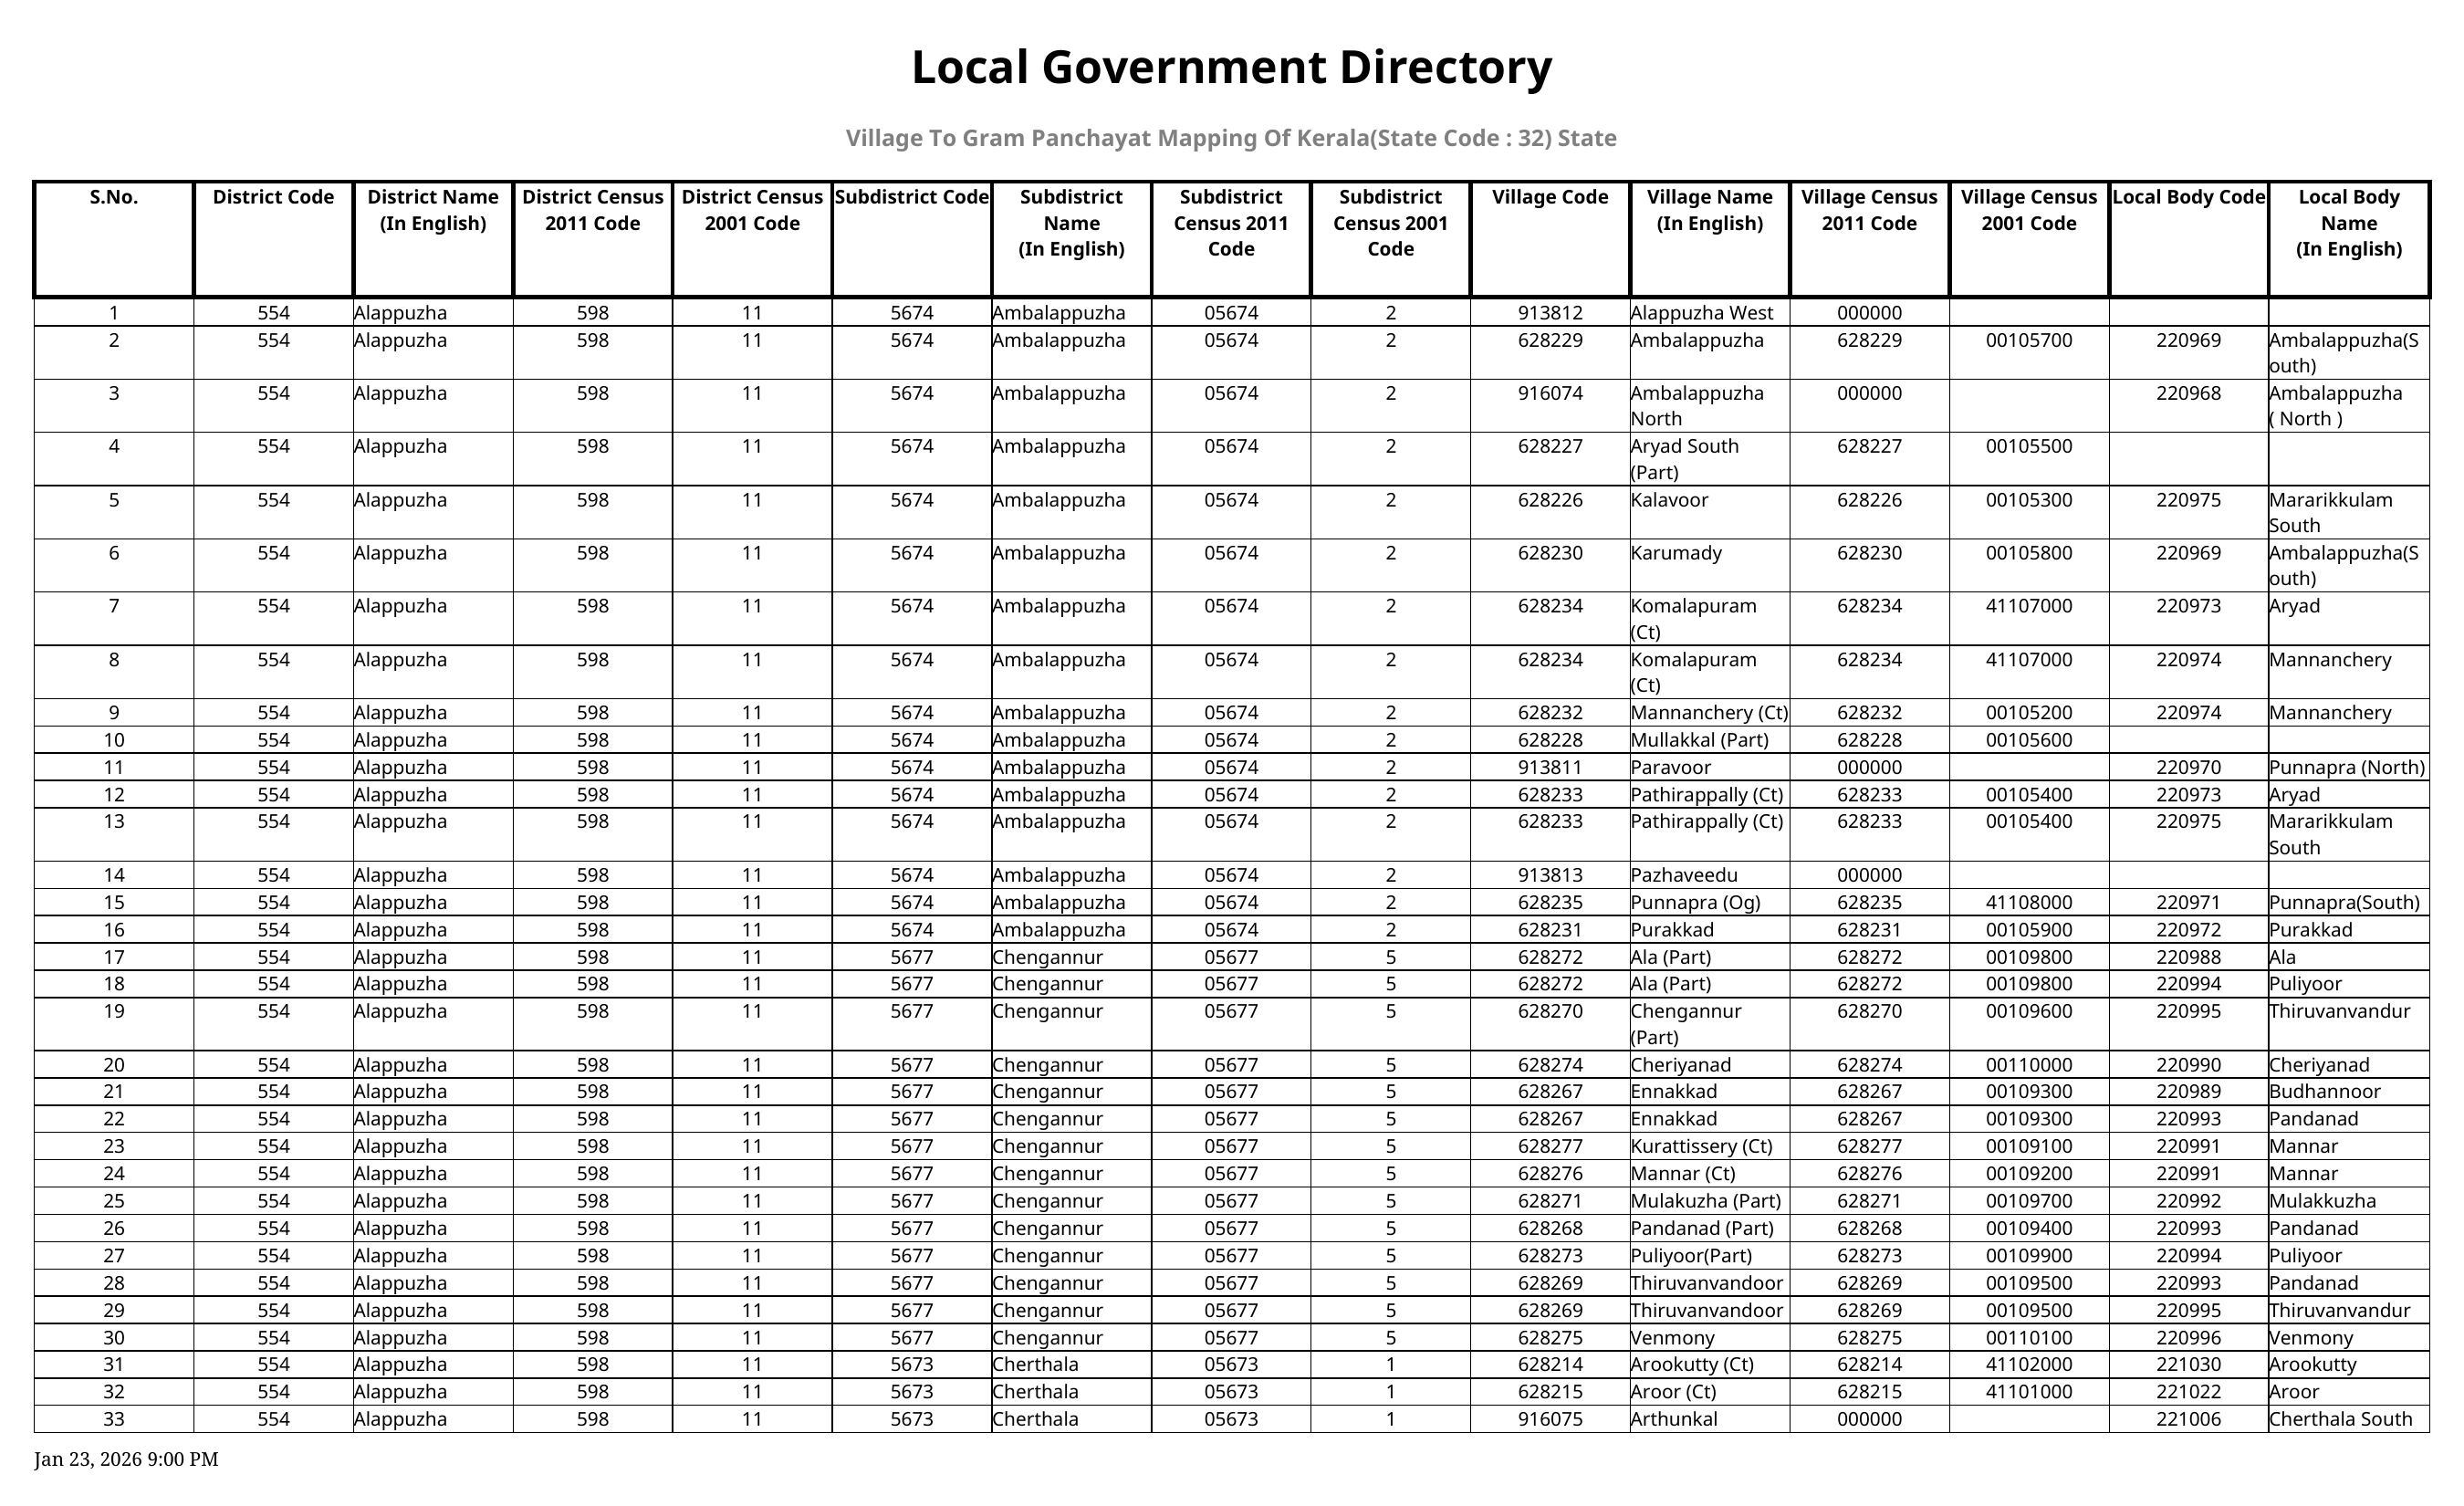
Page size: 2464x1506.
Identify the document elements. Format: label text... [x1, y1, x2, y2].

table_cell 220969 [2110, 327, 2268, 378]
table_cell 598 [514, 1242, 672, 1268]
table_cell 000000 [1791, 380, 1949, 432]
table_cell Ambalappuzha [993, 539, 1151, 591]
table_cell Aryad [2270, 781, 2429, 807]
table_cell 5677 [833, 1160, 991, 1187]
table_cell 598 [514, 862, 672, 887]
table_cell 554 [194, 539, 353, 591]
table_cell Chengannur [993, 1160, 1151, 1187]
table_cell 2 [1311, 486, 1470, 538]
table_cell 628214 [1791, 1352, 1949, 1377]
table_cell Ambalappuzha [993, 699, 1151, 725]
table_cell 628277 [1471, 1133, 1630, 1159]
table_cell Cherthala South [2270, 1406, 2429, 1432]
table_cell 554 [194, 889, 353, 915]
table_cell Mannar (Ct) [1631, 1160, 1790, 1187]
table_cell Alappuzha West [1631, 299, 1790, 325]
table_cell Chengannur (Part) [1631, 999, 1790, 1050]
table_header Village Census 2001 Code [1952, 183, 2107, 295]
table_cell 000000 [1791, 754, 1949, 779]
table_cell 5674 [833, 486, 991, 538]
table_cell 05674 [1153, 486, 1310, 538]
table_cell 00109500 [1950, 1297, 2109, 1323]
table_cell [1950, 754, 2109, 779]
table_cell Mararikkulam South [2270, 486, 2429, 538]
table_cell 628270 [1471, 999, 1630, 1050]
table_cell 05677 [1153, 1051, 1310, 1077]
table_cell 554 [194, 1270, 353, 1295]
table_cell 05674 [1153, 699, 1310, 725]
table_cell Aryad [2270, 592, 2429, 644]
table_cell Alappuzha [354, 1160, 513, 1187]
table_cell 554 [194, 781, 353, 807]
table_cell 220975 [2110, 486, 2268, 538]
table_cell 598 [514, 299, 672, 325]
table_cell 554 [194, 1379, 353, 1405]
table_cell Aroor [2270, 1379, 2429, 1405]
table_cell 1 [1311, 1406, 1470, 1432]
table_cell Venmony [1631, 1324, 1790, 1350]
table_cell 628215 [1791, 1379, 1949, 1405]
table_cell 220994 [2110, 1242, 2268, 1268]
table_cell Alappuzha [354, 1242, 513, 1268]
table_cell 628233 [1471, 809, 1630, 860]
table_cell 11 [673, 916, 831, 942]
table_cell Puliyoor [2270, 971, 2429, 997]
table_cell 554 [194, 1215, 353, 1240]
table_header Subdistrict Census 2011 Code [1154, 183, 1309, 295]
table_cell 628269 [1471, 1297, 1630, 1323]
table_cell 598 [514, 1270, 672, 1295]
table_cell Ambalappuzha [993, 916, 1151, 942]
table_header District Census 2011 Code [516, 183, 671, 295]
table_cell 5677 [833, 944, 991, 969]
table_cell 2 [1311, 327, 1470, 378]
table_cell 221022 [2110, 1379, 2268, 1405]
table_cell 628272 [1791, 944, 1949, 969]
table_cell Alappuzha [354, 971, 513, 997]
table_cell 5674 [833, 539, 991, 591]
table_cell Ala [2270, 944, 2429, 969]
table_cell Alappuzha [354, 1133, 513, 1159]
table_cell 598 [514, 781, 672, 807]
table_header 11 [35, 754, 193, 779]
table_header 4 [35, 433, 193, 459]
table_cell 11 [673, 781, 831, 807]
table_header 23 [35, 1133, 193, 1159]
table_cell 554 [194, 971, 353, 997]
table_cell 220975 [2110, 809, 2268, 860]
table_header District Code [196, 183, 351, 295]
table_cell Ambalappuzha [993, 754, 1151, 779]
table_cell 5 [1311, 1297, 1470, 1323]
table_cell 2 [1311, 299, 1470, 325]
table_cell 05677 [1153, 1106, 1310, 1132]
table_cell 05677 [1153, 1242, 1310, 1268]
table_cell 2 [1311, 380, 1470, 432]
table_cell 5677 [833, 1079, 991, 1104]
table_cell Mulakkuzha [2270, 1187, 2429, 1214]
table_cell 5674 [833, 433, 991, 485]
table_cell Ambalappuzha [993, 727, 1151, 752]
table_cell 628269 [1791, 1270, 1949, 1295]
table_cell [35, 672, 193, 697]
table_cell 598 [514, 327, 672, 378]
table_cell 2 [1311, 646, 1470, 697]
table_cell 554 [194, 754, 353, 779]
table_cell Ambalappuzha [993, 809, 1151, 860]
table_cell 11 [673, 1079, 831, 1104]
table_header District Name (In English) [356, 183, 511, 295]
table_cell Pathirappally (Ct) [1631, 781, 1790, 807]
table_cell 11 [673, 1187, 831, 1214]
table_cell 598 [514, 754, 672, 779]
table_cell 00109500 [1950, 1270, 2109, 1295]
table_cell [35, 834, 193, 860]
table_cell 11 [673, 1297, 831, 1323]
table_cell 11 [673, 327, 831, 378]
table_cell 220973 [2110, 592, 2268, 644]
table_cell 2 [1311, 592, 1470, 644]
table_cell 11 [673, 889, 831, 915]
table_cell 913813 [1471, 862, 1630, 887]
table_cell Ambalappuzha ( North ) [2270, 380, 2429, 432]
table_cell [2110, 299, 2268, 325]
table_cell Chengannur [993, 1106, 1151, 1132]
table_cell [2270, 727, 2429, 752]
table_cell Thiruvanvandur [2270, 999, 2429, 1050]
table_cell 554 [194, 1187, 353, 1214]
table_cell 05674 [1153, 889, 1310, 915]
table_cell 05677 [1153, 1270, 1310, 1295]
table_cell 00105700 [1950, 327, 2109, 378]
table_cell 554 [194, 592, 353, 644]
table_cell 5 [1311, 971, 1470, 997]
table_cell 628233 [1791, 781, 1949, 807]
table_cell 628234 [1471, 646, 1630, 697]
table_cell 2 [1311, 809, 1470, 860]
table_cell 05677 [1153, 1160, 1310, 1187]
table_cell 554 [194, 916, 353, 942]
table_cell 05674 [1153, 299, 1310, 325]
table_header Village Census 2011 Code [1792, 183, 1947, 295]
table_cell Thiruvanvandoor [1631, 1270, 1790, 1295]
table_cell Alappuzha [354, 862, 513, 887]
table_cell Ambalappuzha [993, 889, 1151, 915]
table_cell 628234 [1471, 592, 1630, 644]
table_cell 11 [673, 809, 831, 860]
table_cell 5677 [833, 1051, 991, 1077]
table_header 16 [35, 916, 193, 942]
table_cell 554 [194, 1133, 353, 1159]
table_cell [35, 565, 193, 591]
table_cell [2270, 433, 2429, 485]
table_cell 05674 [1153, 592, 1310, 644]
table_cell 05673 [1153, 1352, 1310, 1377]
table_header 1 [35, 299, 193, 325]
table_cell Ambalappuzha [993, 486, 1151, 538]
table_cell 628274 [1471, 1051, 1630, 1077]
table_cell 2 [1311, 889, 1470, 915]
table_cell Alappuzha [354, 1270, 513, 1295]
table_header 8 [35, 646, 193, 672]
table_cell Cherthala [993, 1379, 1151, 1405]
table_header Subdistrict Census 2001 Code [1313, 183, 1468, 295]
table_cell Chengannur [993, 1187, 1151, 1214]
table_cell 1 [1311, 1352, 1470, 1377]
table_cell 598 [514, 971, 672, 997]
table_cell Arookutty [2270, 1352, 2429, 1377]
table_cell Pandanad [2270, 1270, 2429, 1295]
table_cell Ambalappuzha [993, 646, 1151, 697]
table_cell 000000 [1791, 299, 1949, 325]
table_cell 628268 [1791, 1215, 1949, 1240]
table_cell [2270, 862, 2429, 887]
table_cell 220974 [2110, 646, 2268, 697]
table_cell 00109600 [1950, 999, 2109, 1050]
table_cell 2 [1311, 727, 1470, 752]
table_header 19 [35, 999, 193, 1024]
table_cell 05677 [1153, 1297, 1310, 1323]
table_cell 598 [514, 539, 672, 591]
table_cell Chengannur [993, 1297, 1151, 1323]
table_cell Arthunkal [1631, 1406, 1790, 1432]
table_cell 11 [673, 1133, 831, 1159]
table_cell 628234 [1791, 646, 1949, 697]
table_cell Mannar [2270, 1160, 2429, 1187]
table_cell Mannar [2270, 1133, 2429, 1159]
table_cell 00105600 [1950, 727, 2109, 752]
table_cell Punnapra (North) [2270, 754, 2429, 779]
table_cell 598 [514, 646, 672, 697]
table_cell 05674 [1153, 433, 1310, 485]
table_cell 628235 [1471, 889, 1630, 915]
table_cell Ambalappuzha [993, 380, 1151, 432]
table_cell [35, 459, 193, 485]
table_cell 220991 [2110, 1160, 2268, 1187]
table_cell 628230 [1791, 539, 1949, 591]
table_cell Alappuzha [354, 754, 513, 779]
table_cell 220991 [2110, 1133, 2268, 1159]
table_cell 11 [673, 1242, 831, 1268]
table_cell 554 [194, 1352, 353, 1377]
table_cell 628272 [1471, 971, 1630, 997]
table_cell 598 [514, 1324, 672, 1350]
table_cell 598 [514, 1160, 672, 1187]
table_header 3 [35, 380, 193, 405]
table_cell 554 [194, 944, 353, 969]
table_cell Komalapuram (Ct) [1631, 592, 1790, 644]
table_cell Ambalappuzha [1631, 327, 1790, 378]
table_cell 41107000 [1950, 646, 2109, 697]
table_cell Chengannur [993, 1133, 1151, 1159]
table_cell Alappuzha [354, 1379, 513, 1405]
table_cell Pazhaveedu [1631, 862, 1790, 887]
table_header 29 [35, 1297, 193, 1323]
table_cell 000000 [1791, 1406, 1949, 1432]
table_cell 628268 [1471, 1215, 1630, 1240]
table_cell 628226 [1791, 486, 1949, 538]
table_header 9 [35, 699, 193, 725]
table_cell 11 [673, 1324, 831, 1350]
table_cell 554 [194, 809, 353, 860]
table_cell Alappuzha [354, 433, 513, 485]
table_cell 220988 [2110, 944, 2268, 969]
table_cell 554 [194, 1406, 353, 1432]
table_cell 598 [514, 486, 672, 538]
text Local Government Directory [34, 34, 2429, 97]
table_cell 628269 [1471, 1270, 1630, 1295]
table_cell 628269 [1791, 1297, 1949, 1323]
table_cell 628233 [1791, 809, 1949, 860]
table_cell Alappuzha [354, 486, 513, 538]
table_cell 628267 [1471, 1106, 1630, 1132]
table_cell 00109800 [1950, 971, 2109, 997]
table_header 7 [35, 592, 193, 619]
table_cell 05673 [1153, 1406, 1310, 1432]
table_cell 221006 [2110, 1406, 2268, 1432]
table_header 22 [35, 1106, 193, 1132]
table_cell Pathirappally (Ct) [1631, 809, 1790, 860]
table_cell Budhannoor [2270, 1079, 2429, 1104]
table_cell Komalapuram (Ct) [1631, 646, 1790, 697]
table_cell Ambalappuzha [993, 327, 1151, 378]
table_cell 11 [673, 1270, 831, 1295]
table_cell 2 [1311, 539, 1470, 591]
table_cell [35, 1024, 193, 1050]
table_cell 5 [1311, 1324, 1470, 1350]
table_cell Ambalappuzha(South) [2270, 539, 2429, 591]
table_cell 220993 [2110, 1270, 2268, 1295]
table_cell Karumady [1631, 539, 1790, 591]
table_cell 05674 [1153, 539, 1310, 591]
table_cell 220969 [2110, 539, 2268, 591]
table_cell 628226 [1471, 486, 1630, 538]
table_cell Mararikkulam South [2270, 809, 2429, 860]
table_cell [2270, 299, 2429, 325]
table_cell 05674 [1153, 646, 1310, 697]
table_cell Alappuzha [354, 889, 513, 915]
table_cell 00105300 [1950, 486, 2109, 538]
table_header 33 [35, 1406, 193, 1432]
table_cell Ennakkad [1631, 1106, 1790, 1132]
table_cell Purakkad [1631, 916, 1790, 942]
table_cell Chengannur [993, 1242, 1151, 1268]
table_header Village To Gram Panchayat Mapping Of Kerala(State Code : 32) State [35, 122, 2429, 153]
table_cell 628272 [1791, 971, 1949, 997]
table_header 6 [35, 539, 193, 565]
table_cell Paravoor [1631, 754, 1790, 779]
table_cell 11 [673, 727, 831, 752]
table_cell Alappuzha [354, 1324, 513, 1350]
table_cell 41108000 [1950, 889, 2109, 915]
table_header S.No. [37, 183, 192, 295]
table_cell Alappuzha [354, 1352, 513, 1377]
table_cell 5674 [833, 862, 991, 887]
table_cell Ambalappuzha(South) [2270, 327, 2429, 378]
table_cell 11 [673, 699, 831, 725]
table_cell 5674 [833, 916, 991, 942]
table_cell 554 [194, 299, 353, 325]
table_cell 5674 [833, 809, 991, 860]
table_cell 11 [673, 433, 831, 485]
table_cell 598 [514, 944, 672, 969]
table_cell 11 [673, 971, 831, 997]
table_cell 5 [1311, 1187, 1470, 1214]
table_cell Puliyoor(Part) [1631, 1242, 1790, 1268]
table_cell 05677 [1153, 1324, 1310, 1350]
table_cell 628275 [1791, 1324, 1949, 1350]
table_cell 916074 [1471, 380, 1630, 432]
table_header 20 [35, 1051, 193, 1077]
table_cell 554 [194, 862, 353, 887]
table_cell Alappuzha [354, 944, 513, 969]
table_header 17 [35, 944, 193, 969]
table_cell 5677 [833, 1133, 991, 1159]
table_cell [2110, 862, 2268, 887]
table_cell 5 [1311, 1242, 1470, 1268]
table_cell 628228 [1791, 727, 1949, 752]
table_cell 2 [1311, 916, 1470, 942]
table_cell 913811 [1471, 754, 1630, 779]
table_cell 598 [514, 999, 672, 1050]
table_cell 05677 [1153, 1187, 1310, 1214]
table_cell 220995 [2110, 999, 2268, 1050]
table_cell 5673 [833, 1379, 991, 1405]
table_cell Alappuzha [354, 1106, 513, 1132]
table_cell 05674 [1153, 781, 1310, 807]
table_cell 221030 [2110, 1352, 2268, 1377]
table_cell Alappuzha [354, 327, 513, 378]
table_cell Thiruvanvandoor [1631, 1297, 1790, 1323]
table_cell 5674 [833, 889, 991, 915]
table_cell Alappuzha [354, 727, 513, 752]
table_cell 2 [1311, 699, 1470, 725]
table_cell 220989 [2110, 1079, 2268, 1104]
table_cell 598 [514, 1215, 672, 1240]
table_cell 5674 [833, 646, 991, 697]
table_cell 11 [673, 1160, 831, 1187]
table_cell Ala (Part) [1631, 971, 1790, 997]
table_cell Puliyoor [2270, 1242, 2429, 1268]
table_cell Ambalappuzha [993, 299, 1151, 325]
table_cell Alappuzha [354, 1406, 513, 1432]
table_cell 000000 [1791, 862, 1949, 887]
table_cell 5 [1311, 1133, 1470, 1159]
table_cell Cherthala [993, 1406, 1151, 1432]
table_cell Ennakkad [1631, 1079, 1790, 1104]
table_cell Ambalappuzha [993, 781, 1151, 807]
table_header 28 [35, 1270, 193, 1295]
table_cell 220996 [2110, 1324, 2268, 1350]
table_cell 05677 [1153, 944, 1310, 969]
table_cell 05673 [1153, 1379, 1310, 1405]
table_cell 11 [673, 944, 831, 969]
table_cell 5 [1311, 999, 1470, 1050]
table_cell Alappuzha [354, 539, 513, 591]
table_cell [35, 405, 193, 432]
table_cell Alappuzha [354, 699, 513, 725]
table_cell 00105500 [1950, 433, 2109, 485]
table_cell 628276 [1471, 1160, 1630, 1187]
table_cell 628235 [1791, 889, 1949, 915]
table_cell 00109400 [1950, 1215, 2109, 1240]
table_cell Pandanad [2270, 1106, 2429, 1132]
table_header 26 [35, 1215, 193, 1240]
table_cell 05674 [1153, 754, 1310, 779]
table_cell 00109300 [1950, 1079, 2109, 1104]
table_cell 5 [1311, 1079, 1470, 1104]
table_cell 2 [1311, 433, 1470, 485]
table_cell 220974 [2110, 699, 2268, 725]
table_cell 628233 [1471, 781, 1630, 807]
table_cell 916075 [1471, 1406, 1630, 1432]
table_cell 5677 [833, 1106, 991, 1132]
table_cell 220970 [2110, 754, 2268, 779]
table_header 32 [35, 1379, 193, 1405]
table_header Subdistrict Name (In English) [994, 183, 1150, 295]
table_cell 598 [514, 1352, 672, 1377]
table_cell Mannanchery [2270, 646, 2429, 697]
table_cell 554 [194, 1160, 353, 1187]
table_cell Aroor (Ct) [1631, 1379, 1790, 1405]
table_cell 5674 [833, 592, 991, 644]
table_cell 11 [673, 862, 831, 887]
table_cell Ambalappuzha [993, 862, 1151, 887]
table_cell 5673 [833, 1406, 991, 1432]
table_cell 598 [514, 889, 672, 915]
table_cell 5674 [833, 327, 991, 378]
table_cell 598 [514, 1406, 672, 1432]
table_cell 554 [194, 1242, 353, 1268]
table_cell Alappuzha [354, 809, 513, 860]
table_cell 11 [673, 1051, 831, 1077]
table_cell 628234 [1791, 592, 1949, 644]
table_cell 628229 [1471, 327, 1630, 378]
table_cell Mullakkal (Part) [1631, 727, 1790, 752]
table_cell 00109200 [1950, 1160, 2109, 1187]
table_cell Chengannur [993, 971, 1151, 997]
table_cell 5674 [833, 727, 991, 752]
table_cell 11 [673, 1215, 831, 1240]
table_cell 5677 [833, 1242, 991, 1268]
table_cell Cheriyanad [2270, 1051, 2429, 1077]
table_cell 628267 [1791, 1079, 1949, 1104]
table_cell 5 [1311, 1270, 1470, 1295]
table_cell 2 [1311, 781, 1470, 807]
table_cell 5674 [833, 754, 991, 779]
table_cell 05674 [1153, 862, 1310, 887]
table_cell 1 [1311, 1379, 1470, 1405]
table_cell 11 [673, 646, 831, 697]
table_header District Census 2001 Code [674, 183, 830, 295]
table_cell Alappuzha [354, 781, 513, 807]
table_cell [2110, 727, 2268, 752]
table_cell 628272 [1471, 944, 1630, 969]
table_cell 11 [673, 1406, 831, 1432]
table_cell 05677 [1153, 971, 1310, 997]
table_cell 5677 [833, 1297, 991, 1323]
table_cell 554 [194, 1297, 353, 1323]
table_cell Kalavoor [1631, 486, 1790, 538]
table_cell Alappuzha [354, 299, 513, 325]
table_header 21 [35, 1079, 193, 1104]
table_cell 598 [514, 1379, 672, 1405]
table_header 27 [35, 1242, 193, 1268]
table_cell 554 [194, 433, 353, 485]
table_cell 628275 [1471, 1324, 1630, 1350]
table_cell 628267 [1791, 1106, 1949, 1132]
table_cell [1950, 862, 2109, 887]
table_cell 11 [673, 486, 831, 538]
table_cell 220972 [2110, 916, 2268, 942]
table_cell 11 [673, 1352, 831, 1377]
table_header Local Body Code [2112, 183, 2267, 295]
table_cell 598 [514, 592, 672, 644]
table_cell Pandanad [2270, 1215, 2429, 1240]
table_cell 628274 [1791, 1051, 1949, 1077]
table_cell Alappuzha [354, 1215, 513, 1240]
table_cell Chengannur [993, 1079, 1151, 1104]
table_cell 11 [673, 380, 831, 432]
table_header 5 [35, 486, 193, 512]
table_cell 00109700 [1950, 1187, 2109, 1214]
table_cell 628214 [1471, 1352, 1630, 1377]
table_cell 5674 [833, 781, 991, 807]
table_cell 00109800 [1950, 944, 2109, 969]
table_cell 5677 [833, 971, 991, 997]
table_cell 00105200 [1950, 699, 2109, 725]
table_cell 628273 [1791, 1242, 1949, 1268]
table_header 14 [35, 862, 193, 887]
table_cell Mulakuzha (Part) [1631, 1187, 1790, 1214]
table_cell 00109900 [1950, 1242, 2109, 1268]
table_cell Ambalappuzha [993, 433, 1151, 485]
table_cell Kurattissery (Ct) [1631, 1133, 1790, 1159]
table_cell 598 [514, 380, 672, 432]
table_header 30 [35, 1324, 193, 1350]
table_cell 220990 [2110, 1051, 2268, 1077]
table_cell 554 [194, 646, 353, 697]
table_cell 05677 [1153, 1133, 1310, 1159]
table_cell 598 [514, 1106, 672, 1132]
table_cell 628231 [1791, 916, 1949, 942]
table_cell 11 [673, 1106, 831, 1132]
table_cell 5 [1311, 1160, 1470, 1187]
table_cell 628228 [1471, 727, 1630, 752]
table_cell 5677 [833, 1215, 991, 1240]
table_cell 00105400 [1950, 781, 2109, 807]
table_cell Cheriyanad [1631, 1051, 1790, 1077]
table_cell Cherthala [993, 1352, 1151, 1377]
table_cell 628227 [1471, 433, 1630, 485]
table_header 12 [35, 781, 193, 807]
table_cell 00105900 [1950, 916, 2109, 942]
table_cell Alappuzha [354, 646, 513, 697]
table_cell 628227 [1791, 433, 1949, 485]
table_cell 5 [1311, 1215, 1470, 1240]
table_cell 41101000 [1950, 1379, 2109, 1405]
table_cell 598 [514, 1187, 672, 1214]
table_cell Mannanchery (Ct) [1631, 699, 1790, 725]
table_cell 220973 [2110, 781, 2268, 807]
table_cell Venmony [2270, 1324, 2429, 1350]
table_cell Punnapra (Og) [1631, 889, 1790, 915]
table_cell Arookutty (Ct) [1631, 1352, 1790, 1377]
table_cell Alappuzha [354, 1297, 513, 1323]
table_cell [1950, 299, 2109, 325]
table_cell 5677 [833, 999, 991, 1050]
table_cell 220994 [2110, 971, 2268, 997]
table_cell 05677 [1153, 1215, 1310, 1240]
table_cell 5677 [833, 1270, 991, 1295]
table_cell Alappuzha [354, 1187, 513, 1214]
table_cell Mannanchery [2270, 699, 2429, 725]
table_cell Alappuzha [354, 916, 513, 942]
table_cell [35, 619, 193, 644]
table_cell 598 [514, 1133, 672, 1159]
table_header 10 [35, 727, 193, 752]
table_cell 598 [514, 916, 672, 942]
table_cell 554 [194, 999, 353, 1050]
table_cell 220992 [2110, 1187, 2268, 1214]
table_cell Chengannur [993, 1270, 1151, 1295]
table_cell 11 [673, 999, 831, 1050]
table_cell 554 [194, 486, 353, 538]
table_cell 628270 [1791, 999, 1949, 1050]
table_cell 598 [514, 727, 672, 752]
table_cell Alappuzha [354, 592, 513, 644]
table_cell 05677 [1153, 1079, 1310, 1104]
table_cell 11 [673, 592, 831, 644]
table_cell [35, 512, 193, 538]
table_cell 628232 [1791, 699, 1949, 725]
table_header 31 [35, 1352, 193, 1377]
table_cell 00109300 [1950, 1106, 2109, 1132]
table_cell 00110100 [1950, 1324, 2109, 1350]
table_cell 05674 [1153, 727, 1310, 752]
table_cell Chengannur [993, 999, 1151, 1050]
table_cell 598 [514, 1079, 672, 1104]
table_cell Chengannur [993, 1324, 1151, 1350]
table_cell [35, 352, 193, 378]
table_cell 5677 [833, 1187, 991, 1214]
table_cell 00110000 [1950, 1051, 2109, 1077]
table_cell 05674 [1153, 380, 1310, 432]
table_cell 554 [194, 1051, 353, 1077]
table_cell Chengannur [993, 1051, 1151, 1077]
table_header 2 [35, 327, 193, 352]
table_cell Chengannur [993, 1215, 1151, 1240]
table_cell [2110, 433, 2268, 485]
table_cell [1950, 1406, 2109, 1432]
table_cell Aryad South (Part) [1631, 433, 1790, 485]
table_cell 05674 [1153, 809, 1310, 860]
table_cell 05674 [1153, 327, 1310, 378]
table_cell 554 [194, 327, 353, 378]
table_cell 220993 [2110, 1106, 2268, 1132]
table_cell Alappuzha [354, 380, 513, 432]
table_cell 5673 [833, 1352, 991, 1377]
table_cell 220993 [2110, 1215, 2268, 1240]
table_cell 628230 [1471, 539, 1630, 591]
table_cell Alappuzha [354, 999, 513, 1050]
table_cell Chengannur [993, 944, 1151, 969]
table_cell 41107000 [1950, 592, 2109, 644]
table_cell 41102000 [1950, 1352, 2109, 1377]
table_cell 11 [673, 539, 831, 591]
table_header 25 [35, 1187, 193, 1214]
table_cell Alappuzha [354, 1079, 513, 1104]
table_cell 598 [514, 1297, 672, 1323]
table_cell 220971 [2110, 889, 2268, 915]
table_cell 5 [1311, 1106, 1470, 1132]
table_cell 598 [514, 433, 672, 485]
table_cell 628273 [1471, 1242, 1630, 1268]
table_header 15 [35, 889, 193, 915]
table_cell 628232 [1471, 699, 1630, 725]
table_cell 5674 [833, 299, 991, 325]
table_cell 5 [1311, 944, 1470, 969]
table_cell 2 [1311, 862, 1470, 887]
table_cell 5 [1311, 1051, 1470, 1077]
table_cell 554 [194, 380, 353, 432]
table_cell Purakkad [2270, 916, 2429, 942]
table_cell 00105400 [1950, 809, 2109, 860]
table_cell Ambalappuzha [993, 592, 1151, 644]
table_cell 00105800 [1950, 539, 2109, 591]
table_cell Punnapra(South) [2270, 889, 2429, 915]
table_cell 628231 [1471, 916, 1630, 942]
table_cell 598 [514, 699, 672, 725]
table_cell 554 [194, 1079, 353, 1104]
table_header Village Code [1473, 183, 1628, 295]
table_cell 554 [194, 699, 353, 725]
table_cell Pandanad (Part) [1631, 1215, 1790, 1240]
table_header 24 [35, 1160, 193, 1187]
table_cell 554 [194, 1106, 353, 1132]
table_cell 598 [514, 1051, 672, 1077]
table_cell 554 [194, 727, 353, 752]
table_cell 5674 [833, 699, 991, 725]
table_cell 220968 [2110, 380, 2268, 432]
table_header Local Body Name (In English) [2271, 183, 2427, 295]
table_cell [1950, 380, 2109, 432]
table_cell 554 [194, 1324, 353, 1350]
table_cell Ala (Part) [1631, 944, 1790, 969]
table_cell Thiruvanvandur [2270, 1297, 2429, 1323]
table_cell 11 [673, 299, 831, 325]
table_cell 11 [673, 754, 831, 779]
table_cell 05677 [1153, 999, 1310, 1050]
table_cell 00109100 [1950, 1133, 2109, 1159]
table_header Subdistrict Code [834, 183, 990, 295]
table_cell 05674 [1153, 916, 1310, 942]
table_cell 11 [673, 1379, 831, 1405]
table_cell 5677 [833, 1324, 991, 1350]
table_header Village Name (In English) [1633, 183, 1788, 295]
table_cell 628229 [1791, 327, 1949, 378]
table_cell Alappuzha [354, 1051, 513, 1077]
table_cell 913812 [1471, 299, 1630, 325]
table_cell 598 [514, 809, 672, 860]
table_cell 628277 [1791, 1133, 1949, 1159]
table_cell 628271 [1471, 1187, 1630, 1214]
table_header 13 [35, 809, 193, 834]
table_header 18 [35, 971, 193, 997]
table_cell 628271 [1791, 1187, 1949, 1214]
table_cell Ambalappuzha North [1631, 380, 1790, 432]
table_cell 628267 [1471, 1079, 1630, 1104]
table_cell 628276 [1791, 1160, 1949, 1187]
table_cell 2 [1311, 754, 1470, 779]
table_cell 220995 [2110, 1297, 2268, 1323]
table_cell 5674 [833, 380, 991, 432]
table_cell 628215 [1471, 1379, 1630, 1405]
